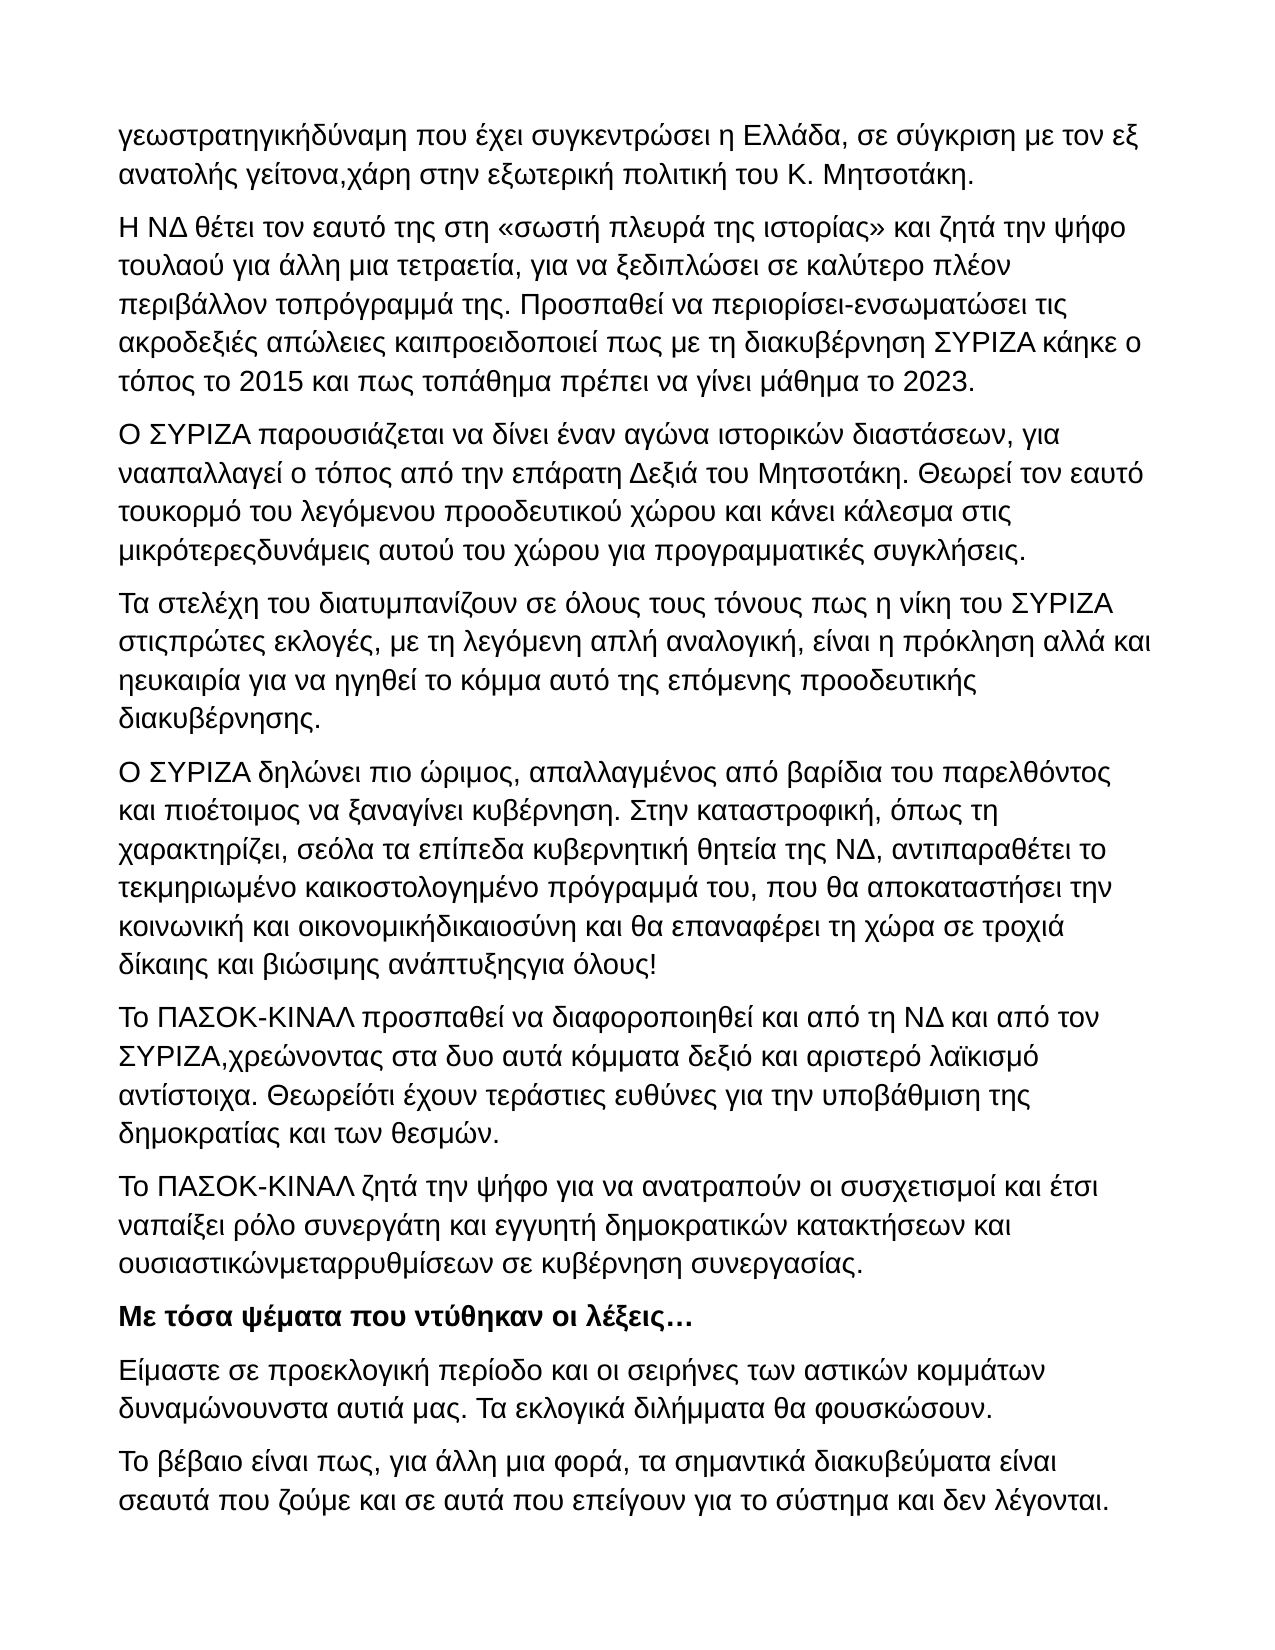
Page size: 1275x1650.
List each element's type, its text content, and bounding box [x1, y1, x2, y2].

text Το βέβαιο είναι πως, για άλλη μια φορά, τα σημαντικά διακυβεύματα είναι σεαυτά που ζούμε και σε αυτά που επείγουν για το σύστημα και δεν λέγονται. [118, 1444, 1157, 1516]
text Με τόσα ψέματα που ντύθηκαν οι λέξεις… [118, 1299, 1157, 1333]
text Είμαστε σε προεκλογική περίοδο και οι σειρήνες των αστικών κομμάτων δυναμώνουνστα αυτιά μας. Τα εκλογικά διλήμματα θα φουσκώσουν. [118, 1352, 1157, 1424]
text Ο ΣΥΡΙΖΑ δηλώνει πιο ώριμος, απαλλαγμένος από βαρίδια του παρελθόντος και πιοέτοιμος να ξαναγίνει κυβέρνηση. Στην καταστροφική, όπως τη χαρακτηρίζει, σεόλα τα επίπεδα κυβερνητική θητεία της ΝΔ, αντιπαραθέτει το τεκμηριωμένο καικοστολογημένο πρόγραμμά του, που θα αποκαταστήσει την κοινωνική και οικονομικήδικαιοσύνη και θα επαναφέρει τη χώρα σε τροχιά δίκαιης και βιώσιμης ανάπτυξηςγια όλους! [118, 754, 1157, 981]
text Το ΠΑΣΟΚ-ΚΙΝΑΛ προσπαθεί να διαφοροποιηθεί και από τη ΝΔ και από τον ΣΥΡΙΖΑ,χρεώνοντας στα δυο αυτά κόμματα δεξιό και αριστερό λαϊκισμό αντίστοιχα. Θεωρείότι έχουν τεράστιες ευθύνες για την υποβάθμιση της δημοκρατίας και των θεσμών. [118, 1000, 1157, 1149]
text Το ΠΑΣΟΚ-ΚΙΝΑΛ ζητά την ψήφο για να ανατραπούν οι συσχετισμοί και έτσι ναπαίξει ρόλο συνεργάτη και εγγυητή δημοκρατικών κατακτήσεων και ουσιαστικώνμεταρρυθμίσεων σε κυβέρνηση συνεργασίας. [118, 1169, 1157, 1280]
text γεωστρατηγικήδύναμη που έχει συγκεντρώσει η Ελλάδα, σε σύγκριση με τον εξ ανατολής γείτονα,χάρη στην εξωτερική πολιτική του Κ. Μητσοτάκη. [118, 118, 1157, 190]
text Τα στελέχη του διατυμπανίζουν σε όλους τους τόνους πως η νίκη του ΣΥΡΙΖΑ στιςπρώτες εκλογές, με τη λεγόμενη απλή αναλογική, είναι η πρόκληση αλλά και ηευκαιρία για να ηγηθεί το κόμμα αυτό της επόμενης προοδευτικής διακυβέρνησης. [118, 586, 1157, 735]
text Η ΝΔ θέτει τον εαυτό της στη «σωστή πλευρά της ιστορίας» και ζητά την ψήφο τουλαού για άλλη μια τετραετία, για να ξεδιπλώσει σε καλύτερο πλέον περιβάλλον τοπρόγραμμά της. Προσπαθεί να περιορίσει-ενσωματώσει τις ακροδεξιές απώλειες καιπροειδοποιεί πως με τη διακυβέρνηση ΣΥΡΙΖΑ κάηκε ο τόπος το 2015 και πως τοπάθημα πρέπει να γίνει μάθημα το 2023. [118, 210, 1157, 397]
text Ο ΣΥΡΙΖΑ παρουσιάζεται να δίνει έναν αγώνα ιστορικών διαστάσεων, για νααπαλλαγεί ο τόπος από την επάρατη Δεξιά του Μητσοτάκη. Θεωρεί τον εαυτό τουκορμό του λεγόμενου προοδευτικού χώρου και κάνει κάλεσμα στις μικρότερεςδυνάμεις αυτού του χώρου για προγραμματικές συγκλήσεις. [118, 417, 1157, 566]
